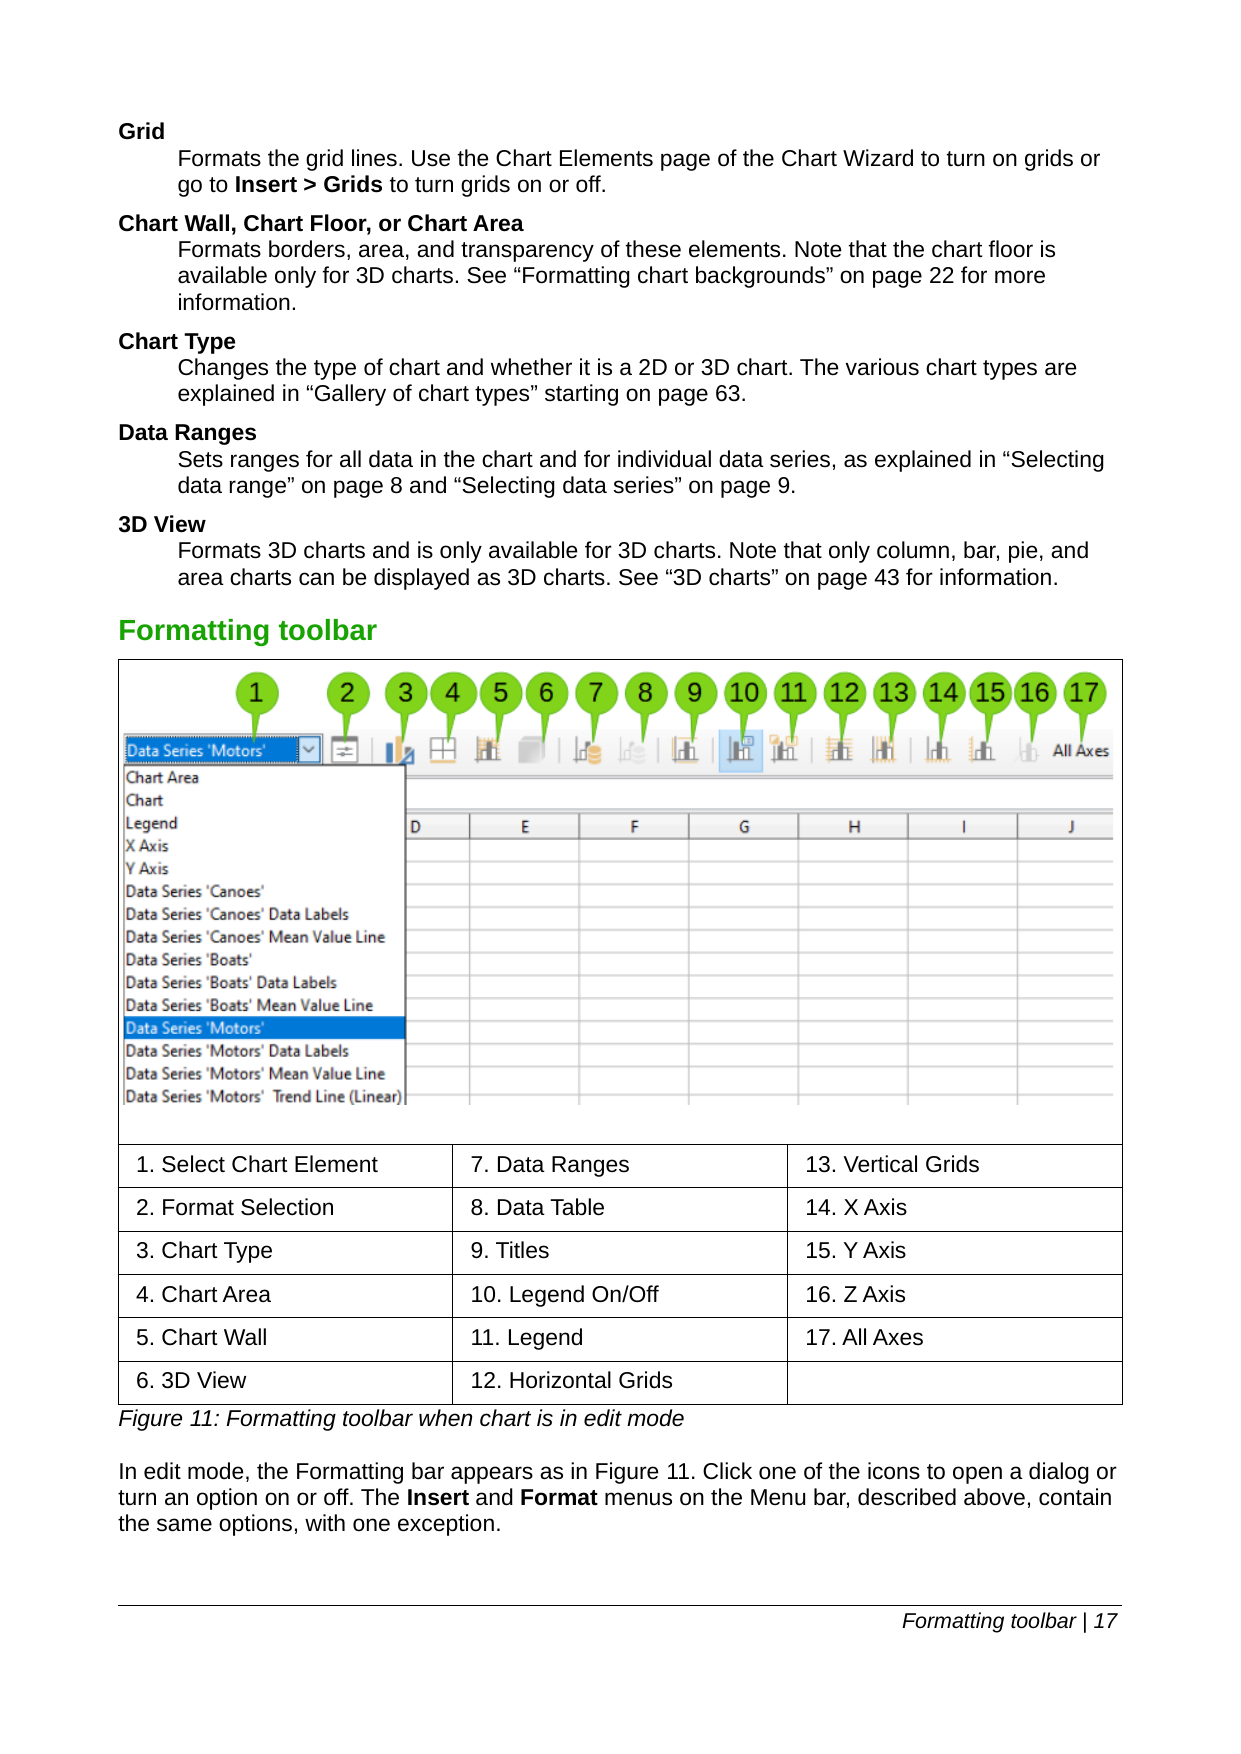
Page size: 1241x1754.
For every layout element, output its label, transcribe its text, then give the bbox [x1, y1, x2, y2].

text Sets ranges for all data in the chart and for individual data series, as explained in “Selecting data range” on page 8 and “Selecting data series” on page 9. [177, 446, 1122, 498]
table_cell 11. Legend [453, 1318, 787, 1361]
table_cell 12. Horizontal Grids [453, 1362, 787, 1404]
text Changes the type of chart and whether it is a 2D or 3D chart. The various chart types are explained in “Gallery of chart types” starting on page 63. [177, 354, 1122, 407]
table_cell 9. Titles [453, 1232, 787, 1274]
text Formats 3D charts and is only available for 3D charts. Note that only column, bar, pie, and area charts can be displayed as 3D charts. See “3D charts” on page 43 for information. [177, 537, 1122, 590]
picture [123, 665, 1117, 1105]
subtitle Formatting toolbar [118, 613, 1122, 647]
table_cell 7. Data Ranges [453, 1145, 787, 1187]
text Chart Wall, Chart Floor, or Chart Area [118, 210, 1122, 236]
table_cell 6. 3D View [119, 1362, 452, 1404]
table_cell 14. X Axis [788, 1188, 1122, 1231]
table_header [119, 660, 1122, 1144]
text Data Ranges [118, 419, 1122, 446]
text Formats the grid lines. Use the Chart Elements page of the Chart Wizard to turn on grids or go to Insert > Grids to turn grids on or off. [177, 144, 1122, 197]
text In edit mode, the Formatting bar appears as in Figure 11. Click one of the icons to open a dialog or turn an option on or off. The Insert and Format menus on the Menu bar, described above, contain the same options, with one exception. [118, 1458, 1122, 1537]
table_cell 4. Chart Area [119, 1275, 452, 1317]
table_cell 15. Y Axis [788, 1232, 1122, 1274]
text 3D View [118, 511, 1122, 537]
table_cell 10. Legend On/Off [453, 1275, 787, 1317]
table_cell 17. All Axes [788, 1318, 1122, 1361]
table_cell 5. Chart Wall [119, 1318, 452, 1361]
table_cell 3. Chart Type [119, 1232, 452, 1274]
text Chart Type [118, 328, 1122, 354]
table_cell 13. Vertical Grids [788, 1145, 1122, 1187]
table_cell 2. Format Selection [119, 1188, 452, 1231]
table_cell 1. Select Chart Element [119, 1145, 452, 1187]
text Figure 11: Formatting toolbar when chart is in edit mode [118, 1405, 1122, 1431]
table_cell [788, 1362, 1122, 1404]
text Grid [118, 118, 1122, 144]
text Formats borders, area, and transparency of these elements. Note that the chart floor is available only for 3D charts. See “Formatting chart backgrounds” on page 22 for more information. [177, 236, 1122, 315]
table_cell 16. Z Axis [788, 1275, 1122, 1317]
table_cell 8. Data Table [453, 1188, 787, 1231]
